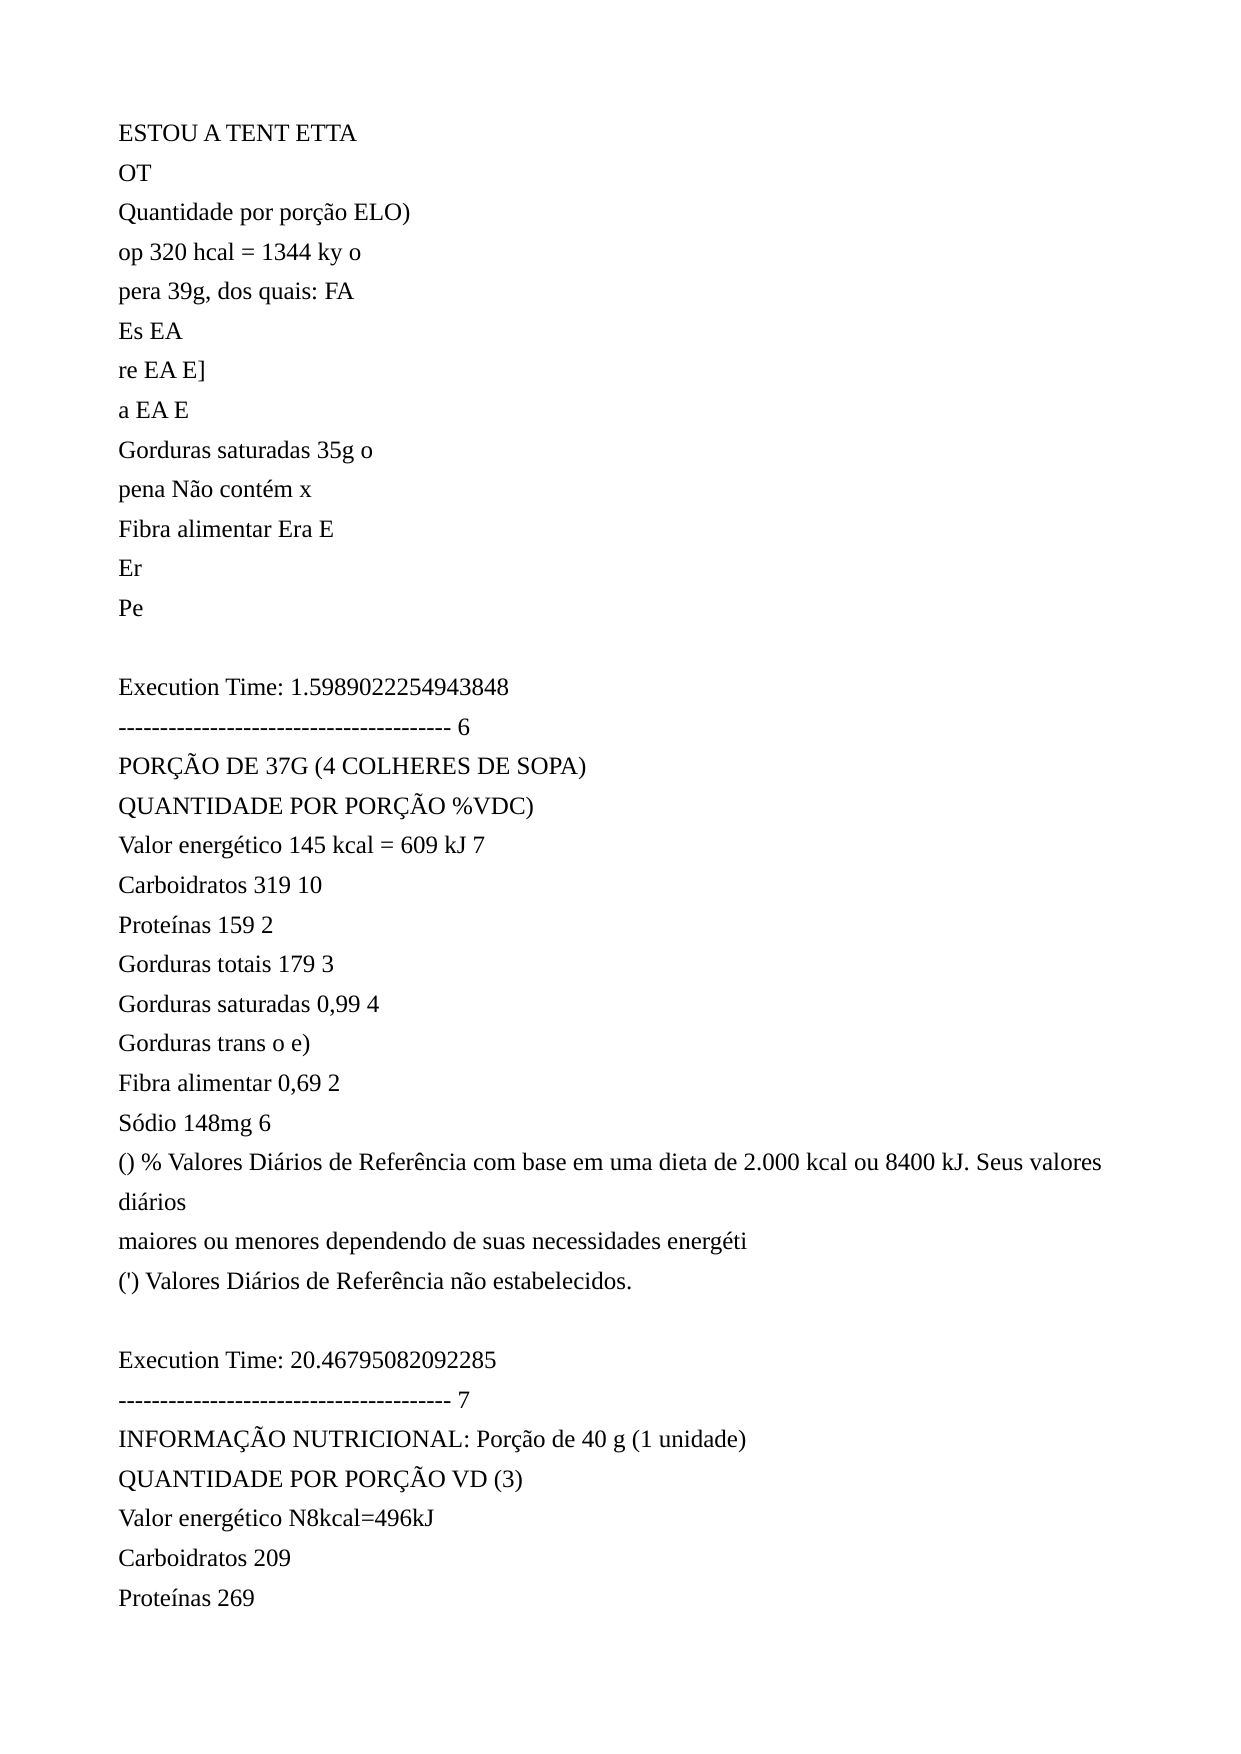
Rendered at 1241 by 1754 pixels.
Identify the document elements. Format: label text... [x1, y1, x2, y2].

text pera 39g, dos quais: FA [118, 276, 1122, 305]
text Fibra alimentar 0,69 2 [118, 1068, 1122, 1097]
text () % Valores Diários de Referência com base em uma dieta de 2.000 kcal ou 8400 kJ. Seus valores diários [118, 1147, 1122, 1216]
text Carboidratos 319 10 [118, 870, 1122, 899]
text Pe [118, 593, 1122, 622]
text Proteínas 159 2 [118, 910, 1122, 938]
text a EA E [118, 395, 1122, 424]
text Execution Time: 1.5989022254943848 [118, 672, 1122, 701]
text Er [118, 553, 1122, 582]
text Quantidade por porção ELO) [118, 197, 1122, 226]
text maiores ou menores dependendo de suas necessidades energéti [118, 1226, 1122, 1255]
text Gorduras saturadas 35g o [118, 435, 1122, 463]
text QUANTIDADE POR PORÇÃO %VDC) [118, 791, 1122, 820]
text Fibra alimentar Era E [118, 514, 1122, 543]
text Carboidratos 209 [118, 1543, 1122, 1572]
text Proteínas 269 [118, 1583, 1122, 1611]
text Valor energético 145 kcal = 609 kJ 7 [118, 831, 1122, 859]
text (') Valores Diários de Referência não estabelecidos. [118, 1266, 1122, 1295]
text Execution Time: 20.46795082092285 [118, 1345, 1122, 1374]
text Gorduras saturadas 0,99 4 [118, 989, 1122, 1018]
text PORÇÃO DE 37G (4 COLHERES DE SOPA) [118, 751, 1122, 780]
text ---------------------------------------- 7 [118, 1385, 1122, 1413]
text Sódio 148mg 6 [118, 1108, 1122, 1136]
text Gorduras trans o e) [118, 1028, 1122, 1057]
text OT [118, 158, 1122, 186]
text ---------------------------------------- 6 [118, 712, 1122, 741]
text INFORMAÇÃO NUTRICIONAL: Porção de 40 g (1 unidade) [118, 1424, 1122, 1453]
text Es EA [118, 316, 1122, 345]
text ESTOU A TENT ETTA [118, 118, 1122, 147]
text Valor energético N8kcal=496kJ [118, 1503, 1122, 1532]
text QUANTIDADE POR PORÇÃO VD (3) [118, 1464, 1122, 1493]
text Gorduras totais 179 3 [118, 949, 1122, 978]
text op 320 hcal = 1344 ky o [118, 237, 1122, 266]
text pena Não contém x [118, 474, 1122, 503]
text re EA E] [118, 356, 1122, 384]
